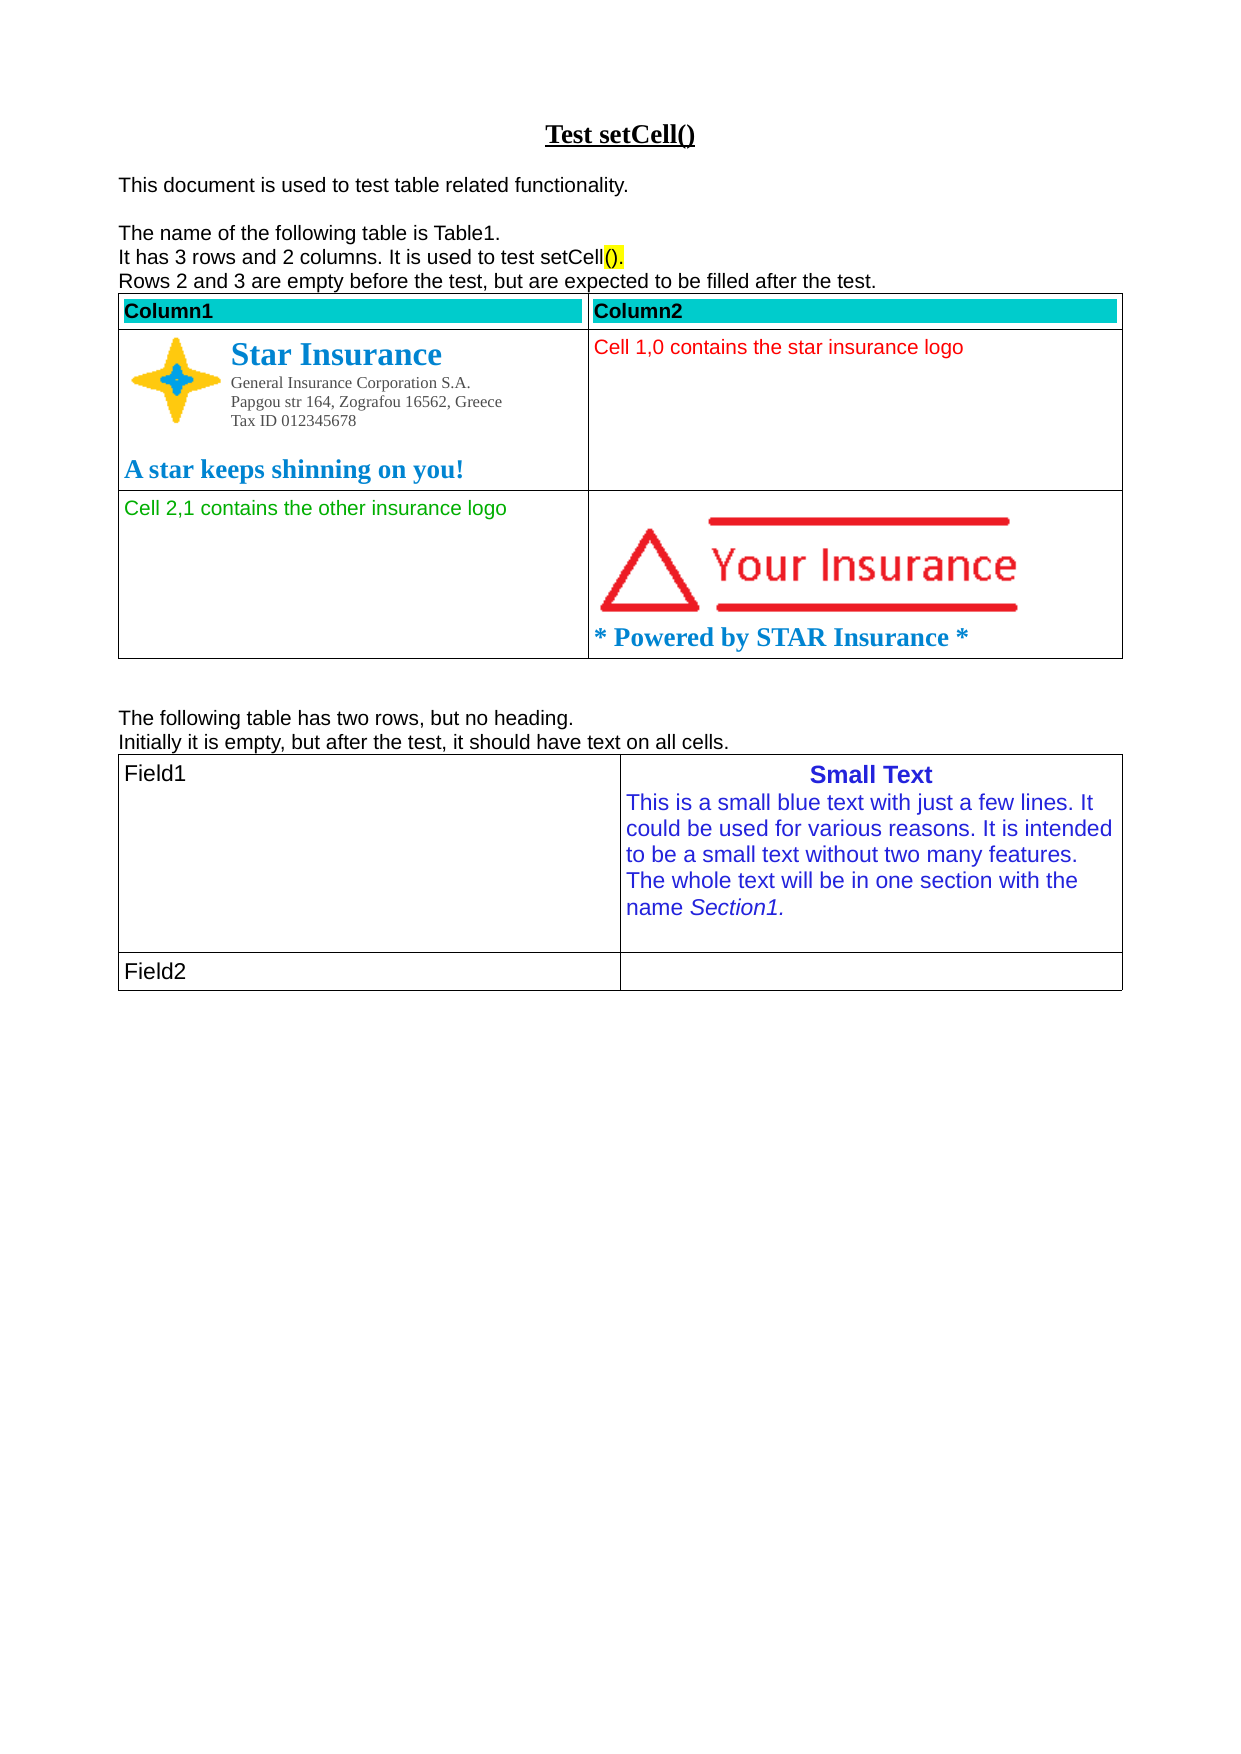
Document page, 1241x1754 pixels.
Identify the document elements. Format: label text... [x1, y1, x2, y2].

text The name of the following table is Table1. [118, 221, 1122, 245]
text This document is used to test table related functionality. [118, 173, 1122, 197]
table_cell A star keeps shinning on you! [119, 330, 588, 490]
text Test setCell() [118, 118, 1122, 149]
text It has 3 rows and 2 columns. It is used to test setCell(). [118, 245, 1122, 269]
text Rows 2 and 3 are empty before the test, but are expected to be filled after the test. [118, 269, 1122, 293]
table_header Column1 [119, 294, 588, 329]
table_header Column2 [589, 294, 1122, 329]
text Initially it is empty, but after the test, it should have text on all cells. [118, 730, 1122, 754]
table_cell * Powered by STAR Insurance * [589, 491, 1122, 658]
table_header Field1 [119, 755, 620, 952]
text The following table has two rows, but no heading. [118, 706, 1122, 730]
table_cell Cell 2,1 contains the other insurance logo [119, 491, 588, 658]
table_header Small Text This is a small blue text with just a few lines. It could be used for various reasons. It is intended to be a small text without two many features. The whole text will be in one section with the name Section1. [621, 755, 1122, 952]
table_cell Cell 1,0 contains the star insurance logo [589, 330, 1122, 490]
table_cell Field2 [119, 953, 620, 990]
table_cell [621, 953, 1122, 990]
table_header Star Insurance General Insurance Corporation S.A. Papgou str 164, Zografou 16562, Greece Tax ID 012345678 [231, 335, 582, 453]
table_header [124, 335, 231, 453]
